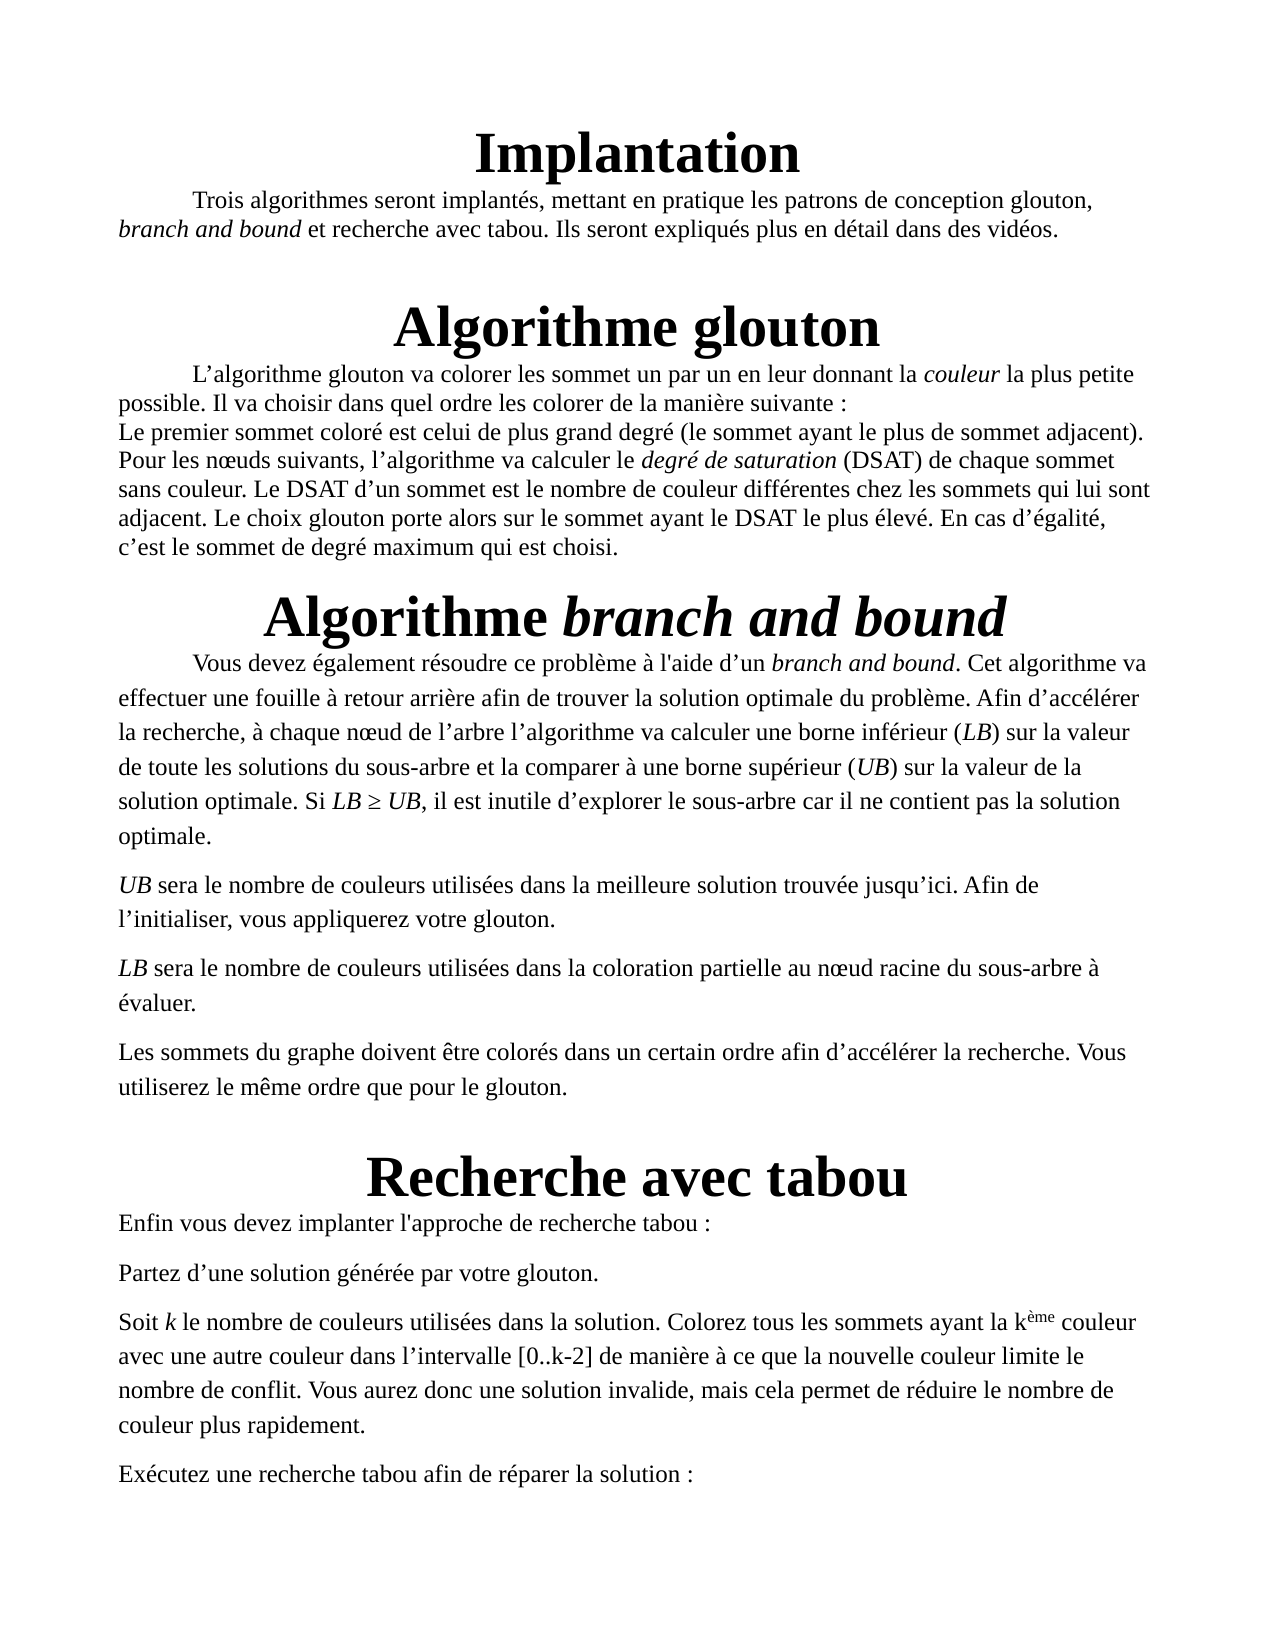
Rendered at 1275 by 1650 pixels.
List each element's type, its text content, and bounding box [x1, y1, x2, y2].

text Vous devez également résoudre ce problème à l'aide d’un branch and bound. Cet algorithme va effectuer une fouille à retour arrière afin de trouver la solution optimale du problème. Afin d’accélérer la recherche, à chaque nœud de l’arbre l’algorithme va calculer une borne inférieur (LB) sur la valeur de toute les solutions du sous-arbre et la comparer à une borne supérieur (UB) sur la valeur de la solution optimale. Si LB ≥ UB, il est inutile d’explorer le sous-arbre car il ne contient pas la solution optimale. [118, 648, 1157, 850]
text LB sera le nombre de couleurs utilisées dans la coloration partielle au nœud racine du sous-arbre à évaluer. [118, 953, 1157, 1017]
text UB sera le nombre de couleurs utilisées dans la meilleure solution trouvée jusqu’ici. Afin de l’initialiser, vous appliquerez votre glouton. [118, 870, 1157, 933]
text Les sommets du graphe doivent être colorés dans un certain ordre afin d’accélérer la recherche. Vous utiliserez le même ordre que pour le glouton. [118, 1037, 1157, 1100]
text Le premier sommet coloré est celui de plus grand degré (le sommet ayant le plus de sommet adjacent). Pour les nœuds suivants, l’algorithme va calculer le degré de saturation (DSAT) de chaque sommet sans couleur. Le DSAT d’un sommet est le nombre de couleur différentes chez les sommets qui lui sont adjacent. Le choix glouton porte alors sur le sommet ayant le DSAT le plus élevé. En cas d’égalité, c’est le sommet de degré maximum qui est choisi. [118, 417, 1157, 561]
subtitle Algorithme branch and bound [118, 581, 1157, 648]
text Trois algorithmes seront implantés, mettant en pratique les patrons de conception glouton, branch and bound et recherche avec tabou. Ils seront expliqués plus en détail dans des vidéos. [118, 185, 1157, 243]
text L’algorithme glouton va colorer les sommet un par un en leur donnant la couleur la plus petite possible. Il va choisir dans quel ordre les colorer de la manière suivante : [118, 359, 1157, 417]
subtitle Algorithme glouton [118, 292, 1157, 359]
subtitle Implantation [118, 118, 1157, 185]
subtitle Recherche avec tabou [118, 1141, 1157, 1208]
text Partez d’une solution générée par votre glouton. [118, 1258, 1157, 1286]
text Exécutez une recherche tabou afin de réparer la solution : [118, 1459, 1157, 1488]
text Enfin vous devez implanter l'approche de recherche tabou : [118, 1208, 1157, 1237]
text Soit k le nombre de couleurs utilisées dans la solution. Colorez tous les sommets ayant la kème couleur avec une autre couleur dans l’intervalle [0..k-2] de manière à ce que la nouvelle couleur limite le nombre de conflit. Vous aurez donc une solution invalide, mais cela permet de réduire le nombre de couleur plus rapidement. [118, 1307, 1157, 1439]
